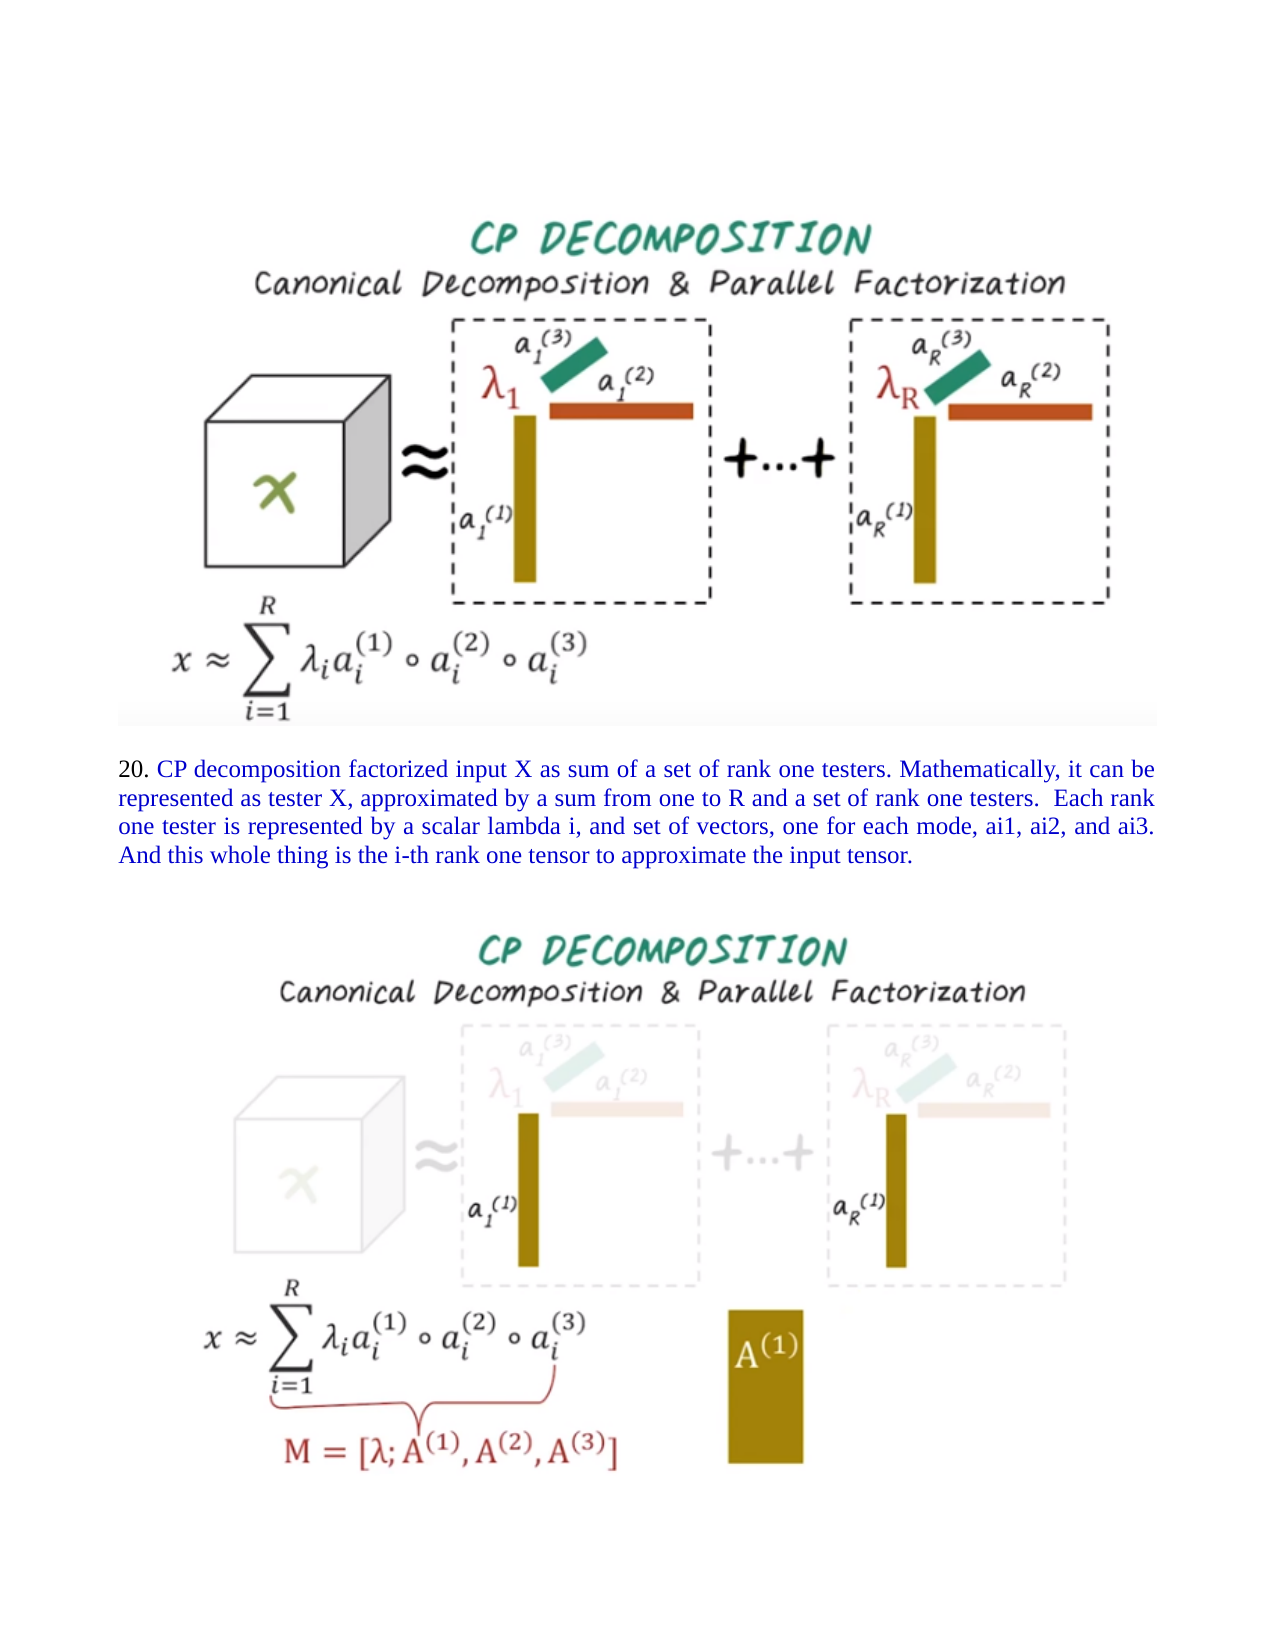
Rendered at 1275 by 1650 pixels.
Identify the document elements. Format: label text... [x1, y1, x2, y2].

picture [118, 926, 1157, 1496]
text 20. CP decomposition factorized input X as sum of a set of rank one testers. Mathematically, it can be represented as tester X, approximated by a sum from one to R and a set of rank one testers. Each rank one tester is represented by a scalar lambda i, and set of vectors, one for each mode, ai1, ai2, and ai3. And this whole thing is the i-th rank one tensor to approximate the input tensor. [118, 754, 1157, 869]
picture [118, 204, 1157, 726]
